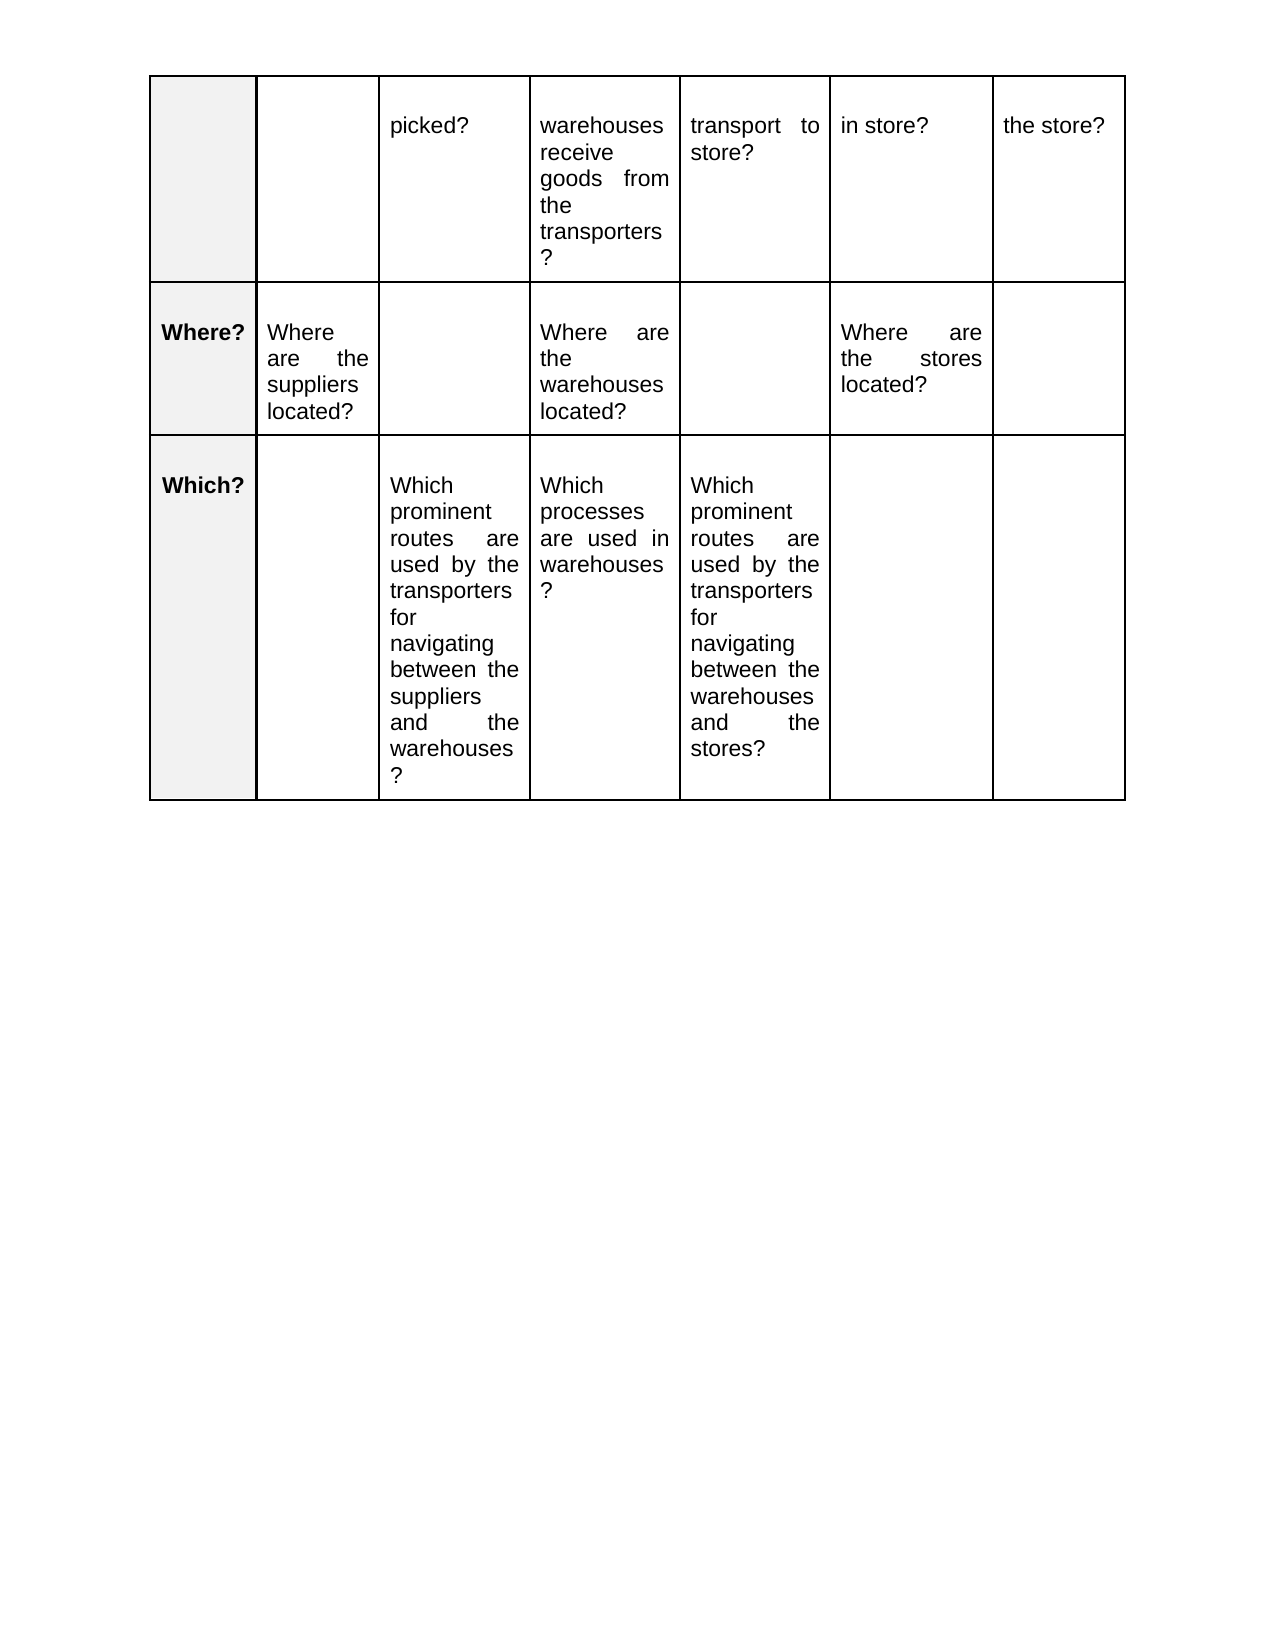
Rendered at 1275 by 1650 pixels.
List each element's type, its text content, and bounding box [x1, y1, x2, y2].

table_cell [380, 283, 529, 434]
table_cell Where? [151, 283, 255, 434]
table_cell [681, 283, 829, 434]
table_cell Which processes are used in warehouses? [531, 436, 679, 798]
table_cell Which prominent routes are used by the transporters for navigating between the suppliers and the warehouses? [380, 436, 529, 798]
table_cell transport to store? [681, 77, 829, 281]
table_cell in store? [831, 77, 992, 281]
table_cell the store? [994, 77, 1124, 281]
table_cell [151, 77, 255, 281]
table_cell [994, 283, 1124, 434]
table_cell [994, 436, 1124, 798]
table_cell [258, 77, 378, 281]
table_cell Which prominent routes are used by the transporters for navigating between the warehouses and the stores? [681, 436, 829, 798]
table_cell [258, 436, 378, 798]
table_cell Where are the warehouses located? [531, 283, 679, 434]
table_cell warehouses receive goods from the transporters? [531, 77, 679, 281]
table_cell [831, 436, 992, 798]
table_cell picked? [380, 77, 529, 281]
table_cell Where are the stores located? [831, 283, 992, 434]
table_cell Where are the suppliers located? [258, 283, 378, 434]
table_cell Which? [151, 436, 255, 798]
